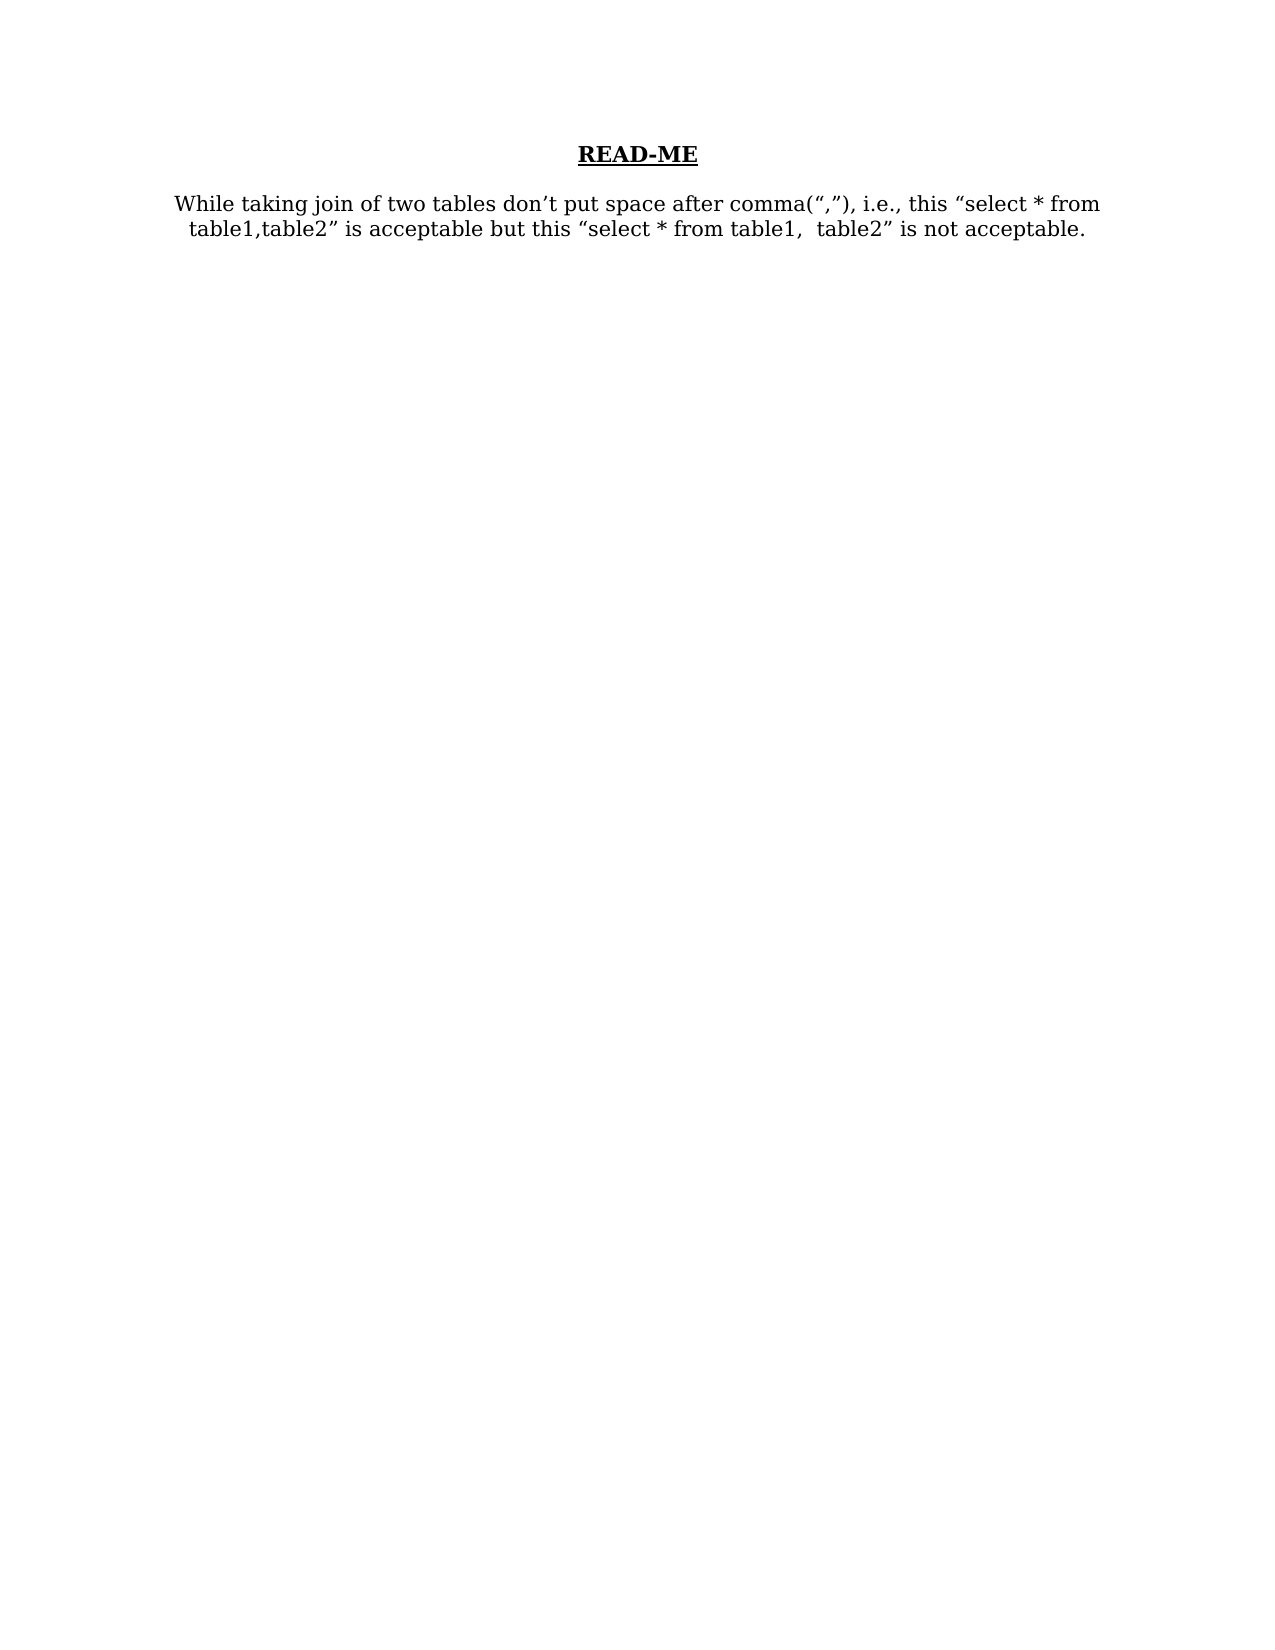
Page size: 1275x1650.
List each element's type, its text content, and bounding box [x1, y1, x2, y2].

text While taking join of two tables don’t put space after comma(“,”), i.e., this “select * from table1,table2” is acceptable but this “select * from table1, table2” is not acceptable. [118, 192, 1157, 241]
text READ-ME [118, 142, 1157, 168]
